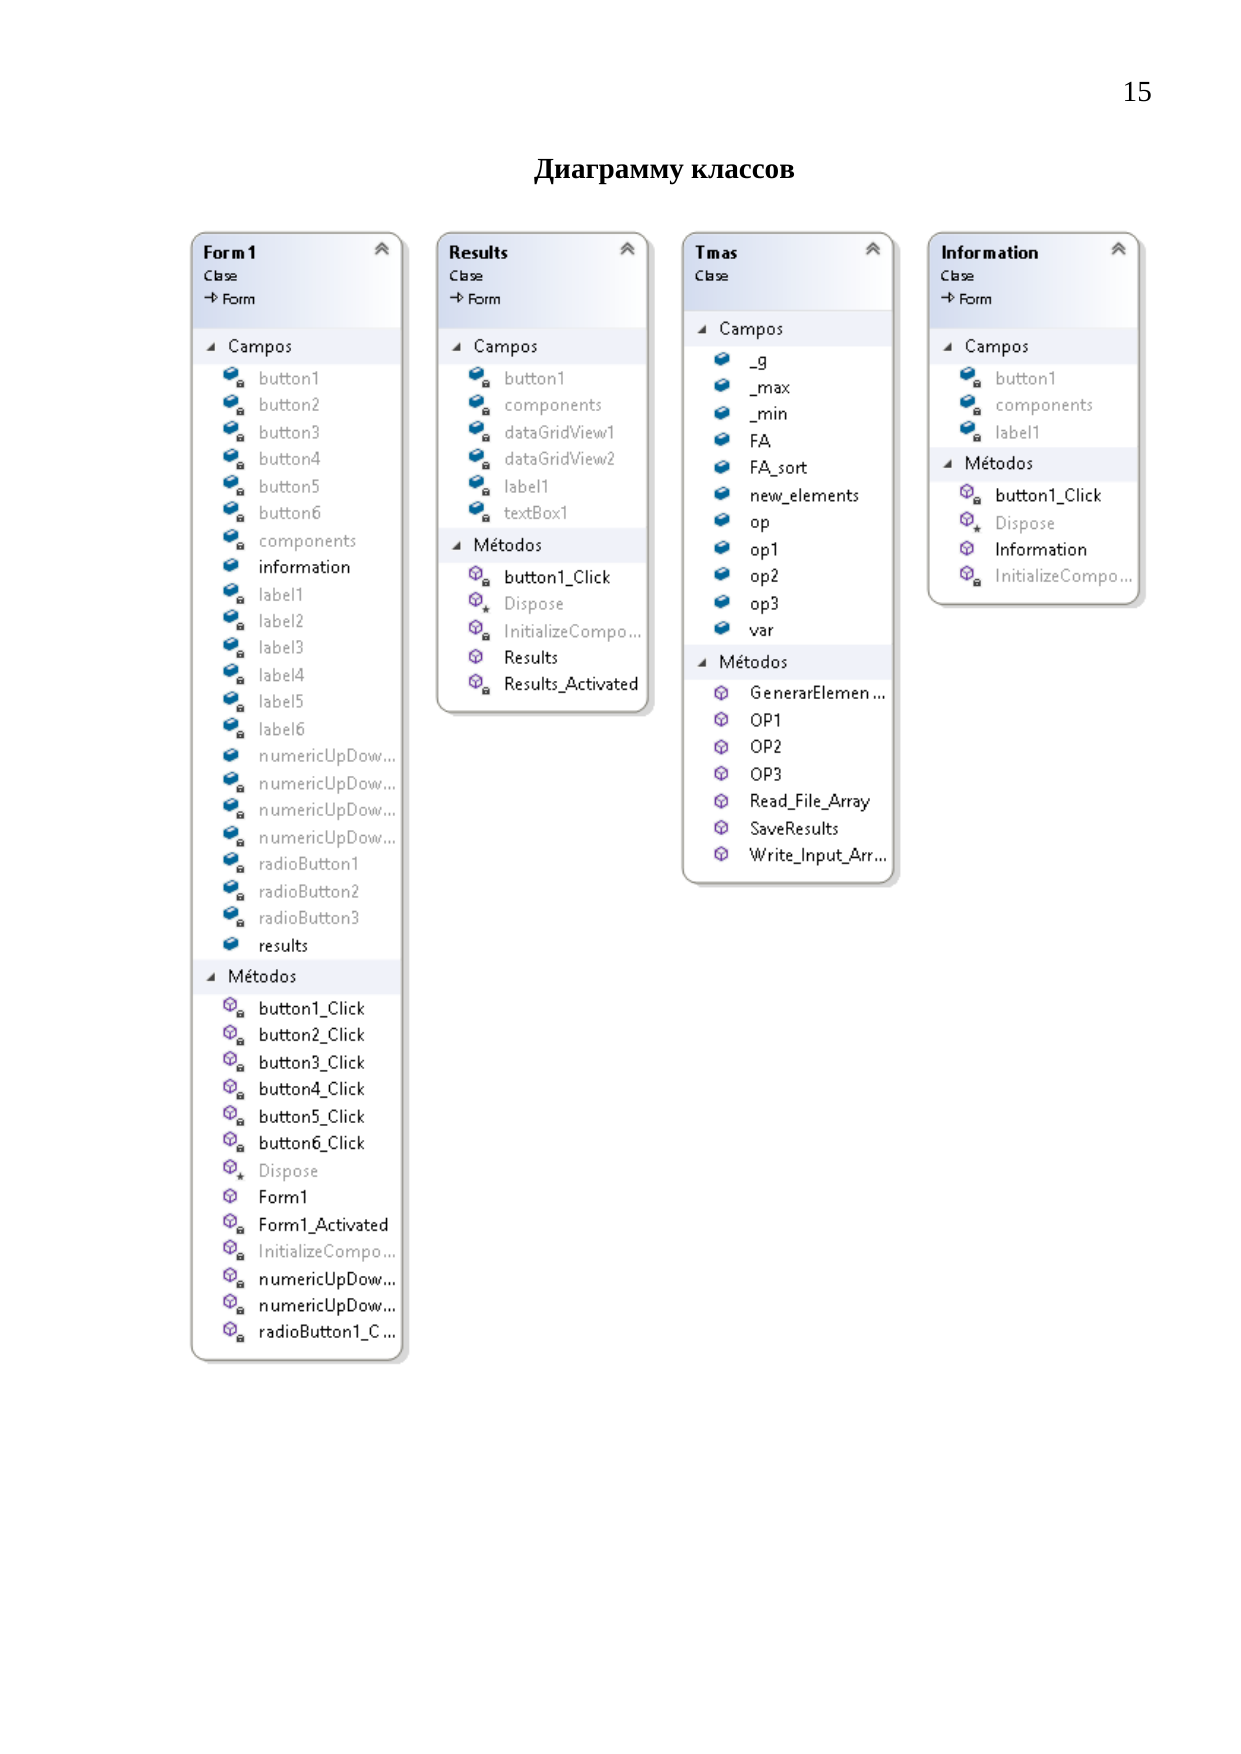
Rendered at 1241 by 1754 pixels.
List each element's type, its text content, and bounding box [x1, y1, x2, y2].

picture [177, 218, 1152, 1373]
text Диаграмму классов [177, 152, 1152, 185]
